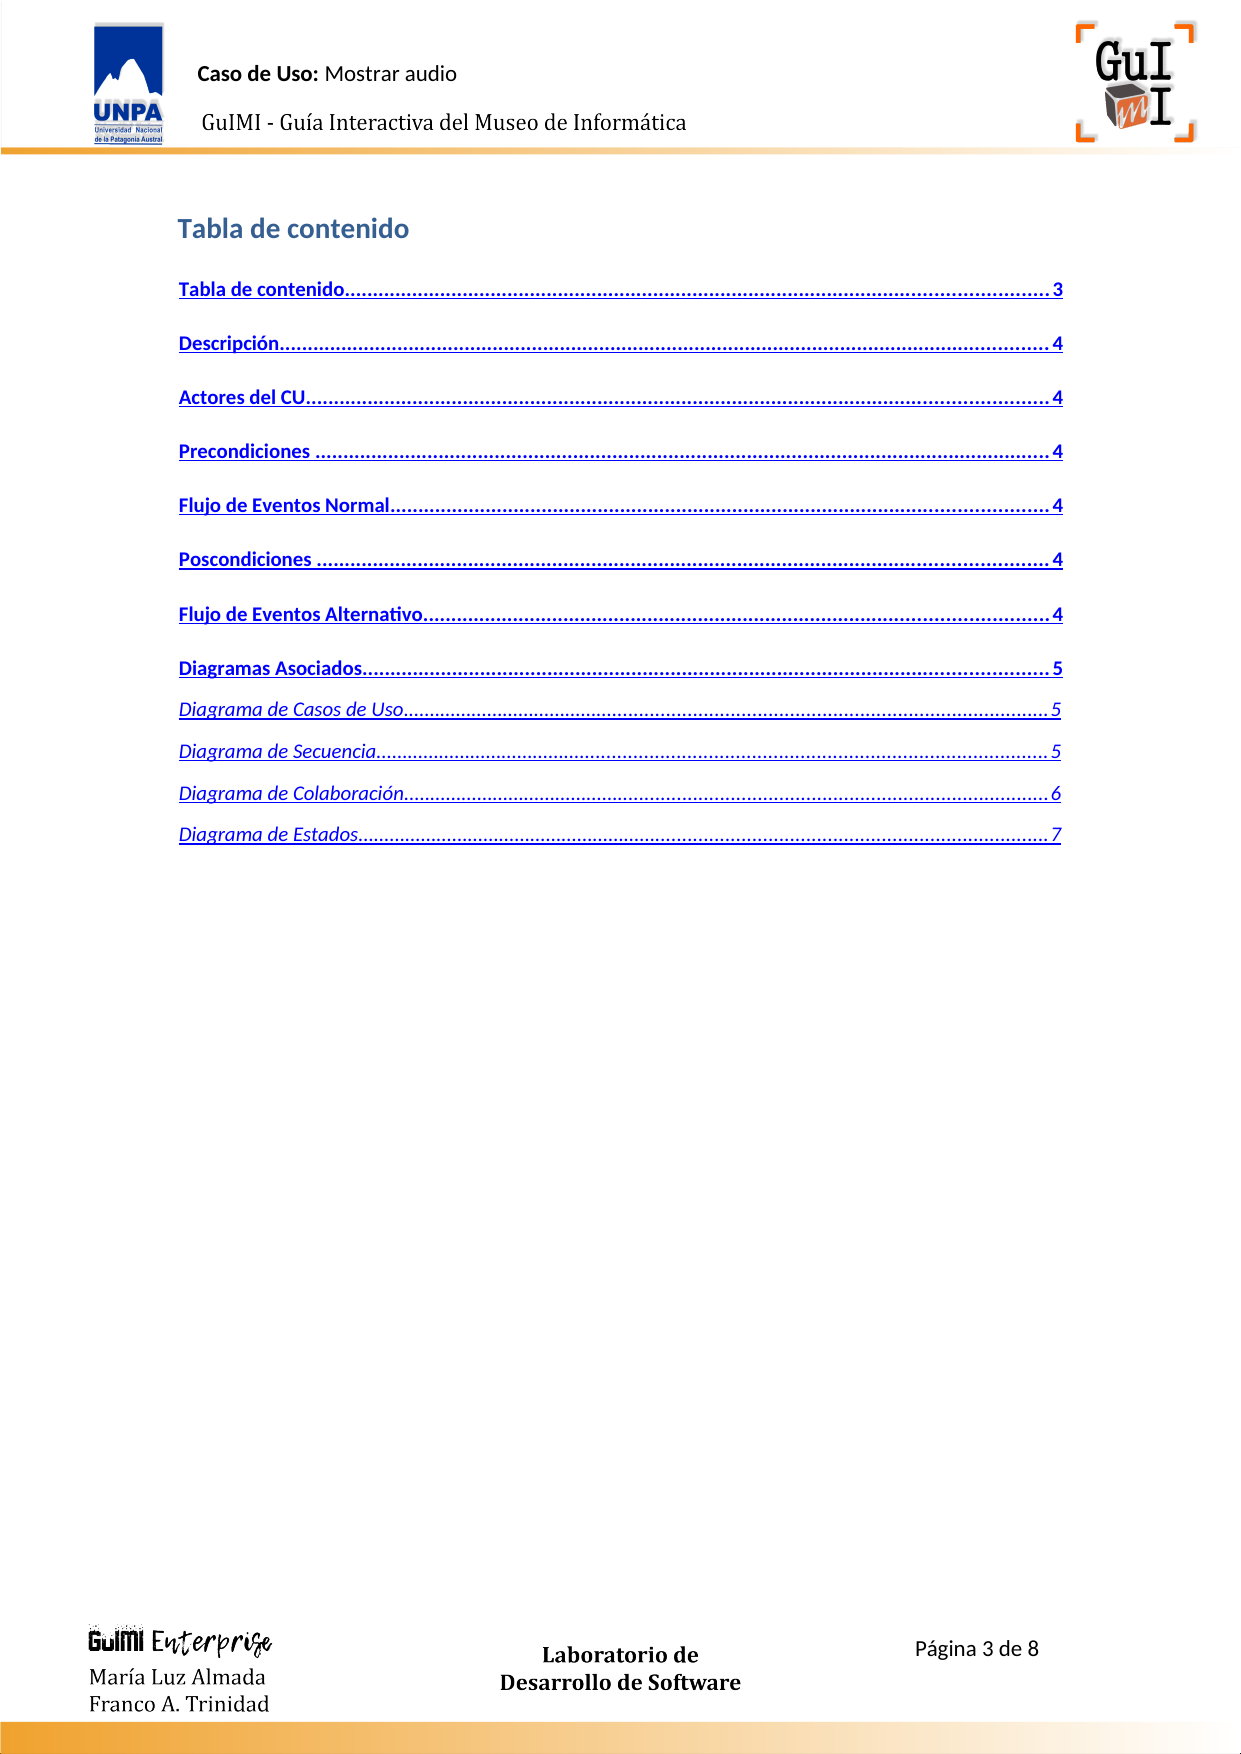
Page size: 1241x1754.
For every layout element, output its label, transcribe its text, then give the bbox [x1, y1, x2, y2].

text Precondiciones 4 [179, 438, 1063, 460]
text Diagramas Asociados 5 [179, 655, 1063, 677]
subtitle Tabla de contenido [177, 210, 1063, 246]
picture [0, 1613, 1241, 1754]
text Diagrama de Secuencia 5 [179, 738, 1063, 764]
text Tabla de contenido 3 [179, 276, 1063, 298]
picture [0, 0, 1241, 155]
text Poscondiciones 4 [179, 547, 1063, 568]
text Descripción 4 [179, 330, 1063, 352]
text Diagrama de Estados 7 [179, 822, 1063, 847]
text Flujo de Eventos Alternativo 4 [179, 601, 1063, 623]
text Actores del CU 4 [179, 384, 1063, 406]
text Flujo de Eventos Normal 4 [179, 492, 1063, 514]
text Diagrama de Casos de Uso 5 [179, 697, 1063, 722]
text Diagrama de Colaboración 6 [179, 780, 1063, 805]
